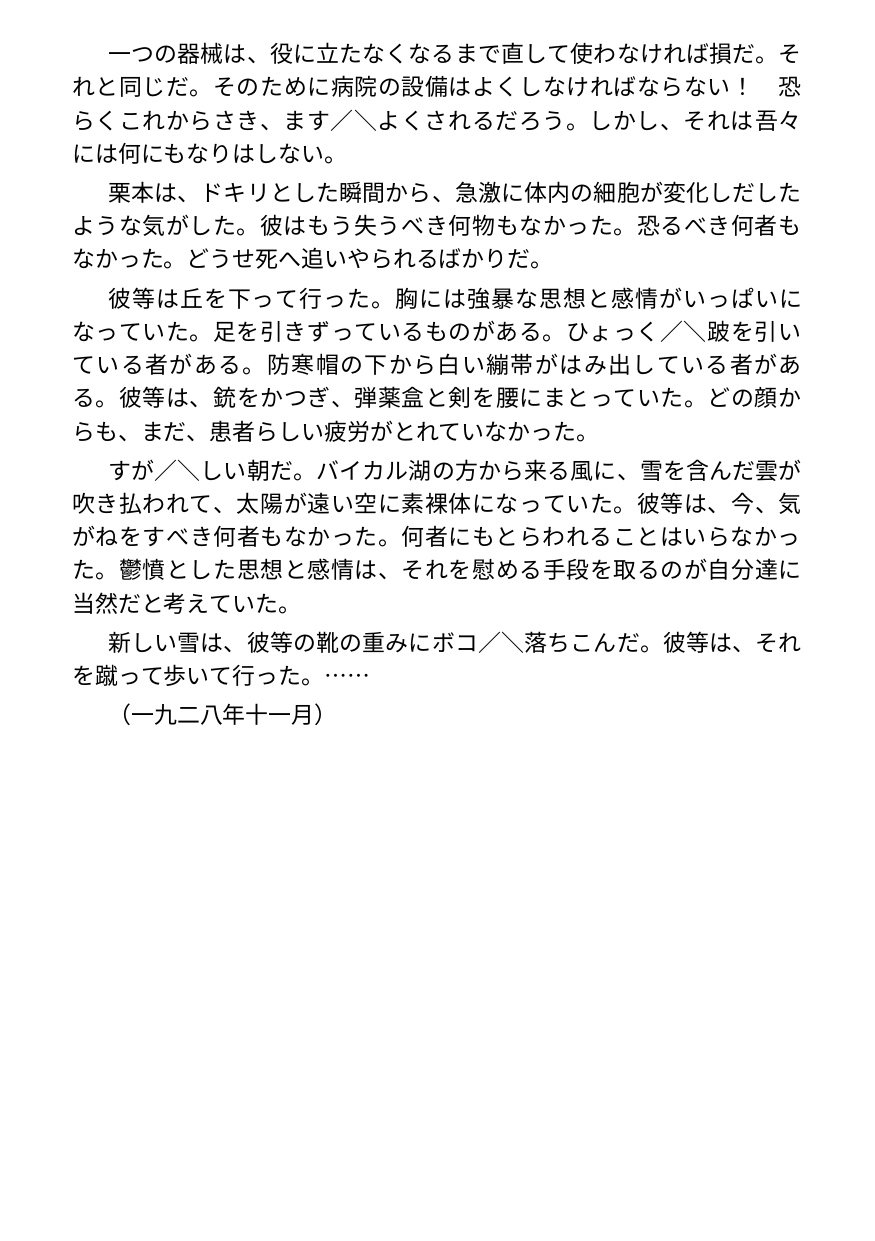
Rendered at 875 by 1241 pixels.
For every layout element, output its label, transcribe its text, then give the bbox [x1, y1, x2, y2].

text すが／＼しい朝だ。バイカル湖の方から来る風に、雪を含んだ雲が吹き払われて、太陽が遠い空に素裸体になっていた。彼等は、今、気がねをすべき何者もなかった。何者にもとらわれることはいらなかった。鬱憤とした思想と感情は、それを慰める手段を取るのが自分達に当然だと考えていた。 [72, 453, 802, 619]
text （一九二八年十一月） [72, 697, 802, 730]
text 彼等は丘を下って行った。胸には強暴な思想と感情がいっぱいになっていた。足を引きずっているものがある。ひょっく／＼跛を引いている者がある。防寒帽の下から白い繃帯がはみ出している者がある。彼等は、銃をかつぎ、弾薬盒と剣を腰にまとっていた。どの顔からも、まだ、患者らしい疲労がとれていなかった。 [72, 281, 802, 447]
text 新しい雪は、彼等の靴の重みにボコ／＼落ちこんだ。彼等は、それを蹴って歩いて行った。…… [72, 625, 802, 691]
text 一つの器械は、役に立たなくなるまで直して使わなければ損だ。それと同じだ。そのために病院の設備はよくしなければならない！ 恐らくこれからさき、ます／＼よくされるだろう。しかし、それは吾々には何にもなりはしない。 [72, 36, 802, 169]
text 栗本は、ドキリとした瞬間から、急激に体内の細胞が変化しだしたような気がした。彼はもう失うべき何物もなかった。恐るべき何者もなかった。どうせ死へ追いやられるばかりだ。 [72, 175, 802, 274]
